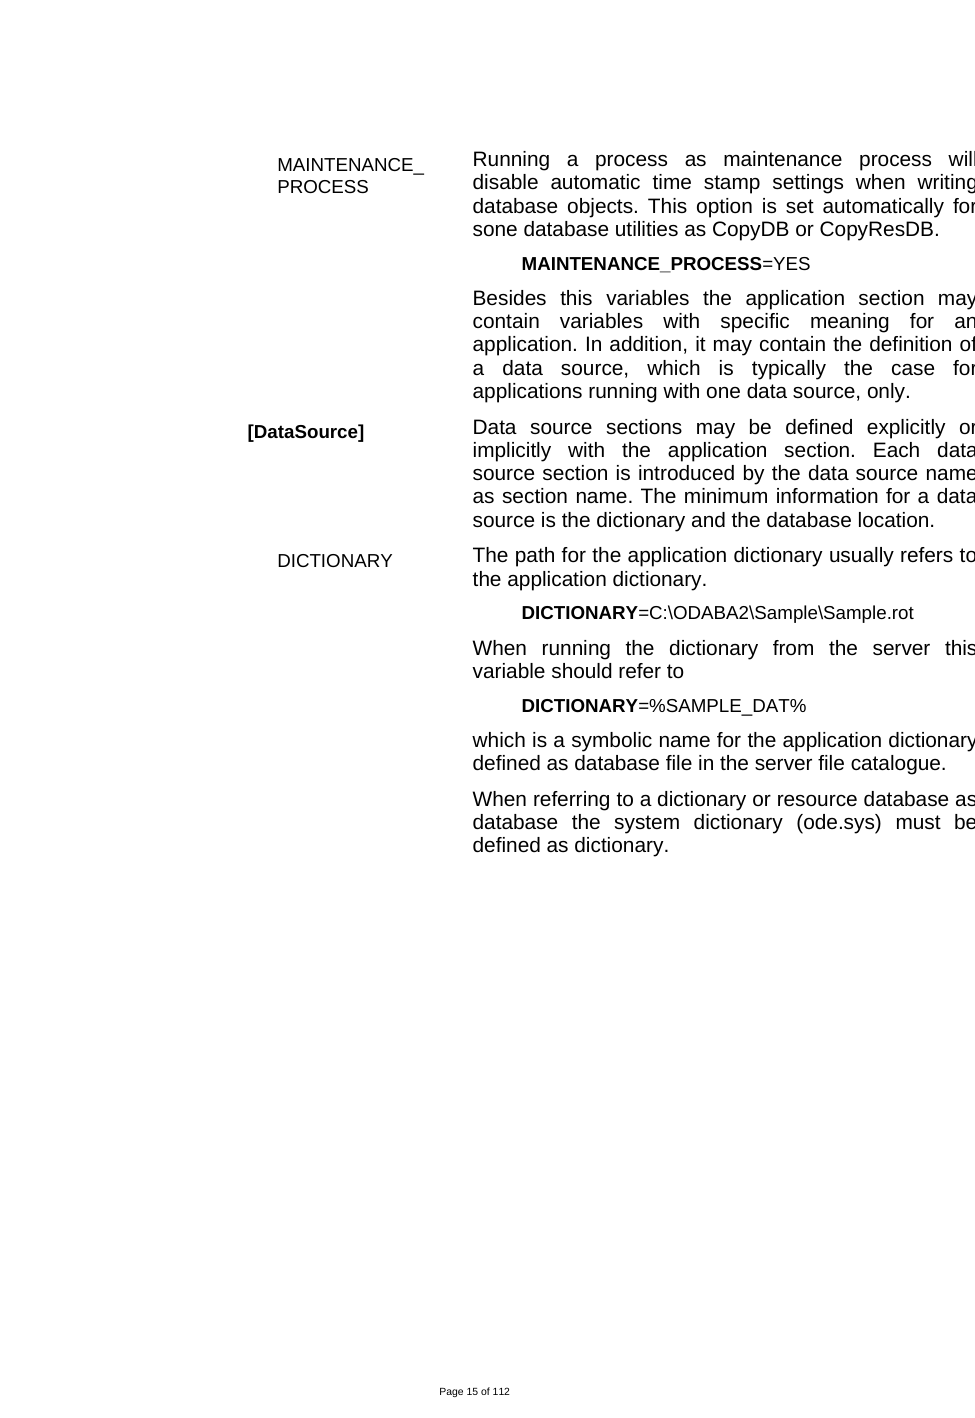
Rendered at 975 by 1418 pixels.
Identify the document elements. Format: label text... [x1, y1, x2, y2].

table_cell [236, 788, 461, 870]
table_cell The path for the application dictionary usually refers to the application dictionary. DICTIONARY=C:\ODABA2\Sample\Sample.rot When running the dictionary from the server this variable should refer to DICTIONARY=%SAMPLE_DAT% which is a symbolic name for the application dictionary defined as database file in the server file catalogue. [461, 544, 975, 788]
table_cell [236, 287, 461, 415]
table_cell Running a process as maintenance process will disable automatic time stamp settings when writing database objects. This option is set automatically for sone database utilities as CopyDB or CopyResDB. MAINTENANCE_PROCESS=YES [461, 148, 975, 287]
table_cell Data source sections may be defined explicitly or implicitly with the application section. Each data source section is introduced by the data source name as section name. The minimum information for a data source is the dictionary and the database location. [461, 415, 975, 544]
table_cell When referring to a dictionary or resource database as database the system dictionary (ode.sys) must be defined as dictionary. [461, 788, 975, 870]
table_cell [DataSource] [236, 415, 461, 544]
table_cell Besides this variables the application section may contain variables with specific meaning for an application. In addition, it may contain the definition of a data source, which is typically the case for applications running with one data source, only. [461, 287, 975, 415]
table_cell MAINTENANCE_ PROCESS [236, 148, 461, 287]
table_cell DICTIONARY [236, 544, 461, 788]
